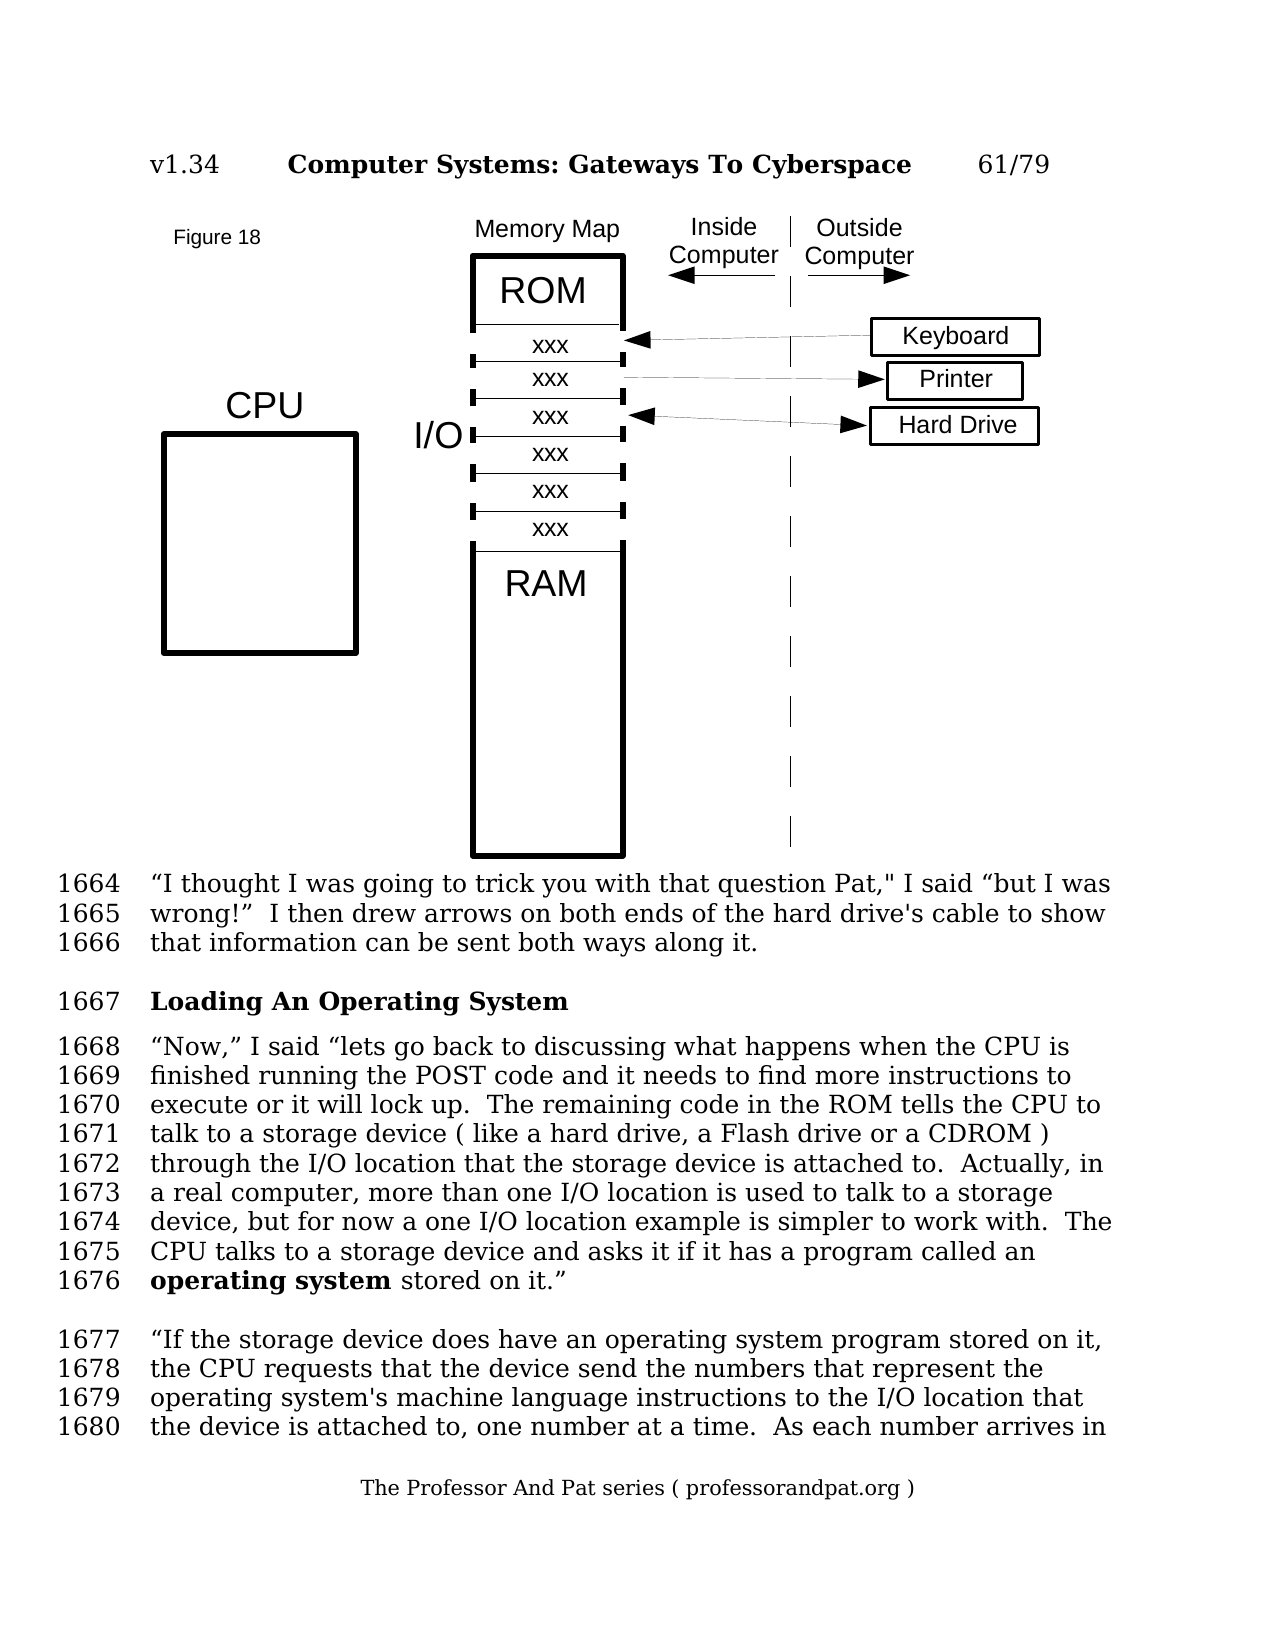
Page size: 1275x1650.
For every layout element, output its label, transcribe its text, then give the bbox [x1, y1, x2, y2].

text “I thought I was going to trick you with that question Pat," I said “but I was wrong!” I then drew arrows on both ends of the hard drive's cable to show that information can be sent both ways along it. [150, 210, 1125, 957]
text “If the storage device does have an operating system program stored on it, the CPU requests that the device send the numbers that represent the operating system's machine language instructions to the I/O location that the device is attached to, one number at a time. As each number arrives in [150, 1325, 1125, 1442]
text “Now,” I said “lets go back to discussing what happens when the CPU is finished running the POST code and it needs to find more instructions to execute or it will lock up. The remaining code in the ROM tells the CPU to talk to a storage device ( like a hard drive, a Flash drive or a CDROM ) through the I/O location that the storage device is attached to. Actually, in a real computer, more than one I/O location is used to talk to a storage device, but for now a one I/O location example is simpler to work with. The CPU talks to a storage device and asks it if it has a program called an operating system stored on it.” [150, 1032, 1125, 1296]
subtitle Loading An Operating System [150, 987, 1125, 1017]
